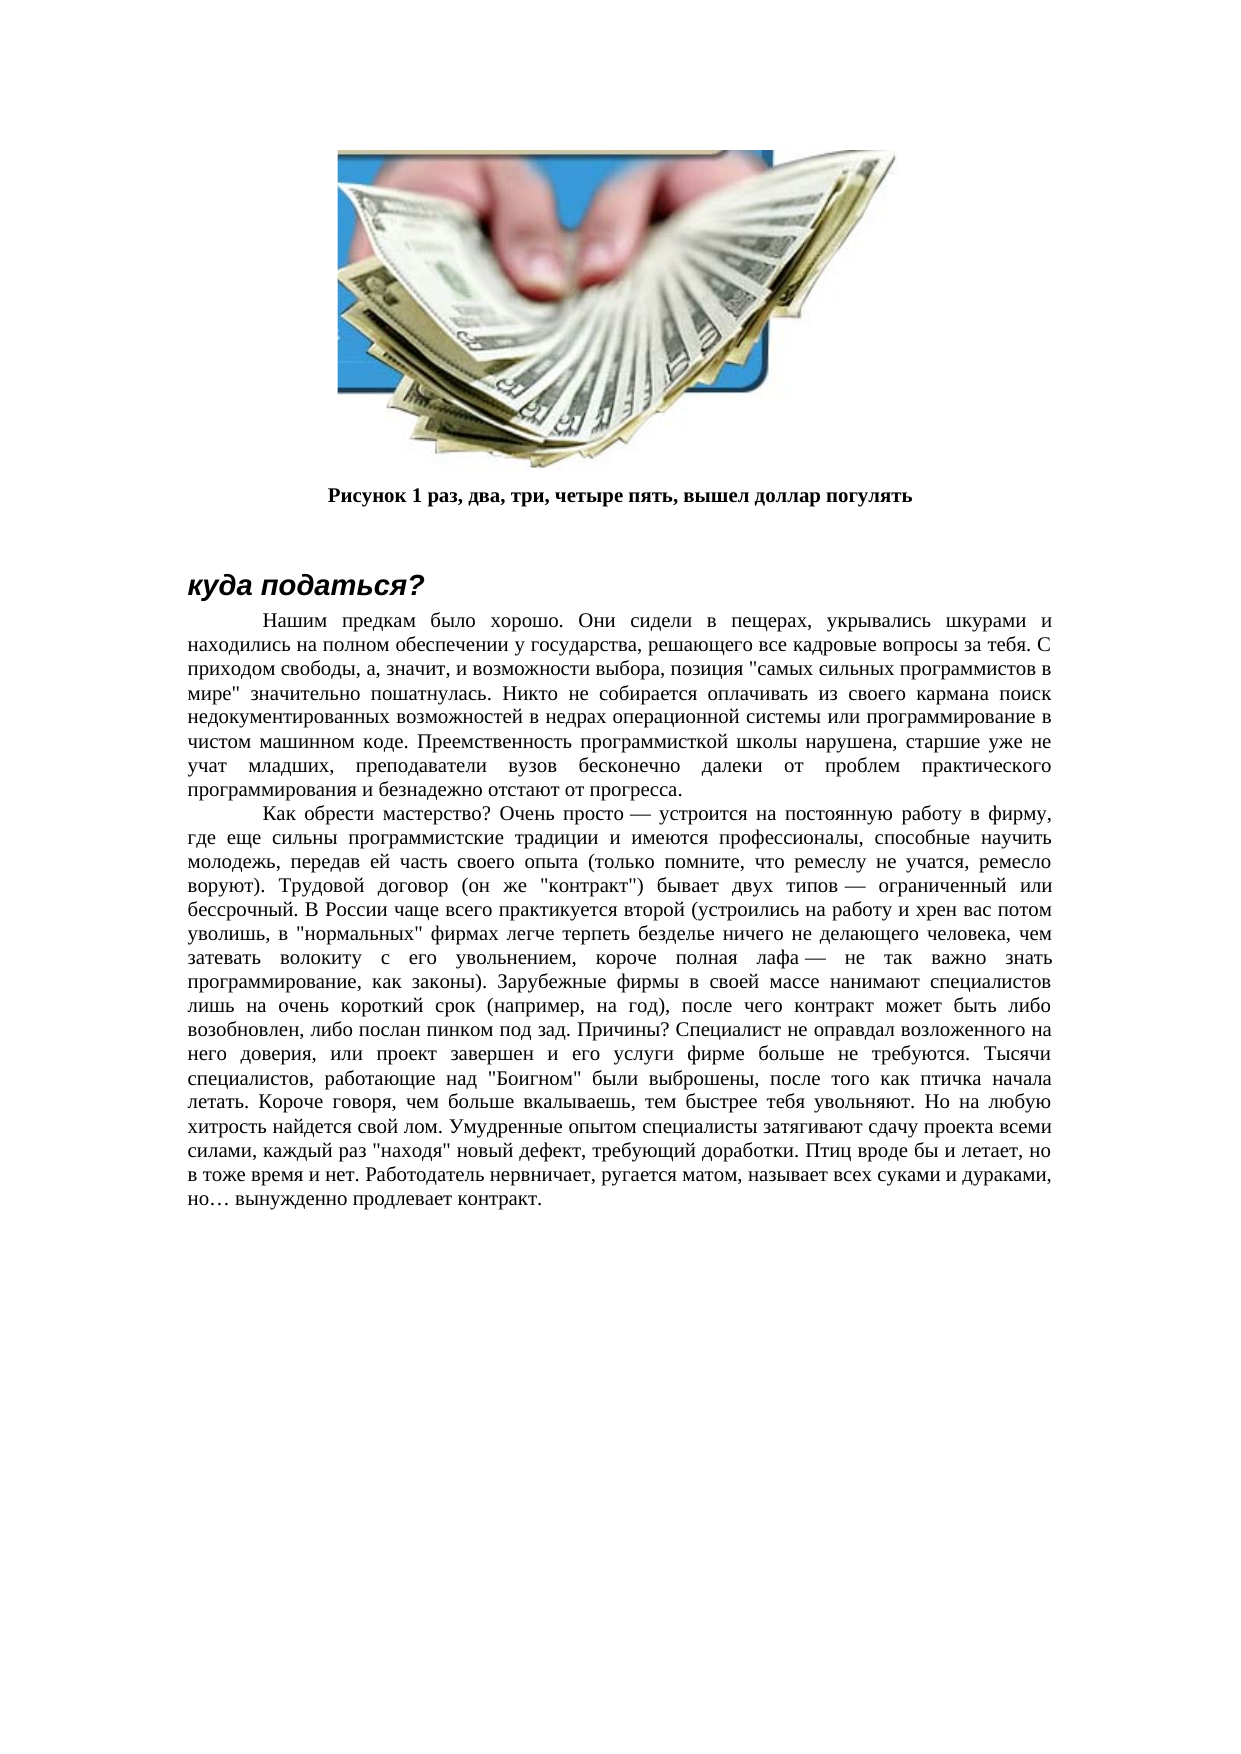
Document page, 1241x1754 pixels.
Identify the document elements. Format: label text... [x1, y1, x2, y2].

picture [337, 150, 903, 471]
subtitle куда податься? [187, 568, 1053, 602]
text Как обрести мастерство? Очень просто — устроится на постоянную работу в фирму, где еще сильны программистские традиции и имеются профессионалы, способные научить молодежь, передав ей часть своего опыта (только помните, что ремеслу не учатся, ремесло воруют). Трудовой договор (он же "контракт") бывает двух типов — ограниченный или бессрочный. В России чаще всего практикуется второй (устроились на работу и хрен вас потом уволишь, в "нормальных" фирмах легче терпеть безделье ничего не делающего человека, чем затевать волокиту с его увольнением, короче полная лафа — не так важно знать программирование, как законы). Зарубежные фирмы в своей массе нанимают специалистов лишь на очень короткий срок (например, на год), после чего контракт может быть либо возобновлен, либо послан пинком под зад. Причины? Специалист не оправдал возложенного на него доверия, или проект завершен и его услуги фирме больше не требуются. Тысячи специалистов, работающие над "Боигном" были выброшены, после того как птичка начала летать. Короче говоря, чем больше вкалываешь, тем быстрее тебя увольняют. Но на любую хитрость найдется свой лом. Умудренные опытом специалисты затягивают сдачу проекта всеми силами, каждый раз "находя" новый дефект, требующий доработки. Птиц вроде бы и летает, но в тоже время и нет. Работодатель нервничает, ругается матом, называет всех суками и дураками, но… вынужденно продлевает контракт. [187, 801, 1053, 1210]
text Рисунок 1 раз, два, три, четыре пять, вышел доллар погулять [187, 483, 1053, 507]
text Нашим предкам было хорошо. Они сидели в пещерах, укрывались шкурами и находились на полном обеспечении у государства, решающего все кадровые вопросы за тебя. С приходом свободы, а, значит, и возможности выбора, позиция "самых сильных программистов в мире" значительно пошатнулась. Никто не собирается оплачивать из своего кармана поиск недокументированных возможностей в недрах операционной системы или программирование в чистом машинном коде. Преемственность программисткой школы нарушена, старшие уже не учат младших, преподаватели вузов бесконечно далеки от проблем практического программирования и безнадежно отстают от прогресса. [187, 608, 1053, 801]
